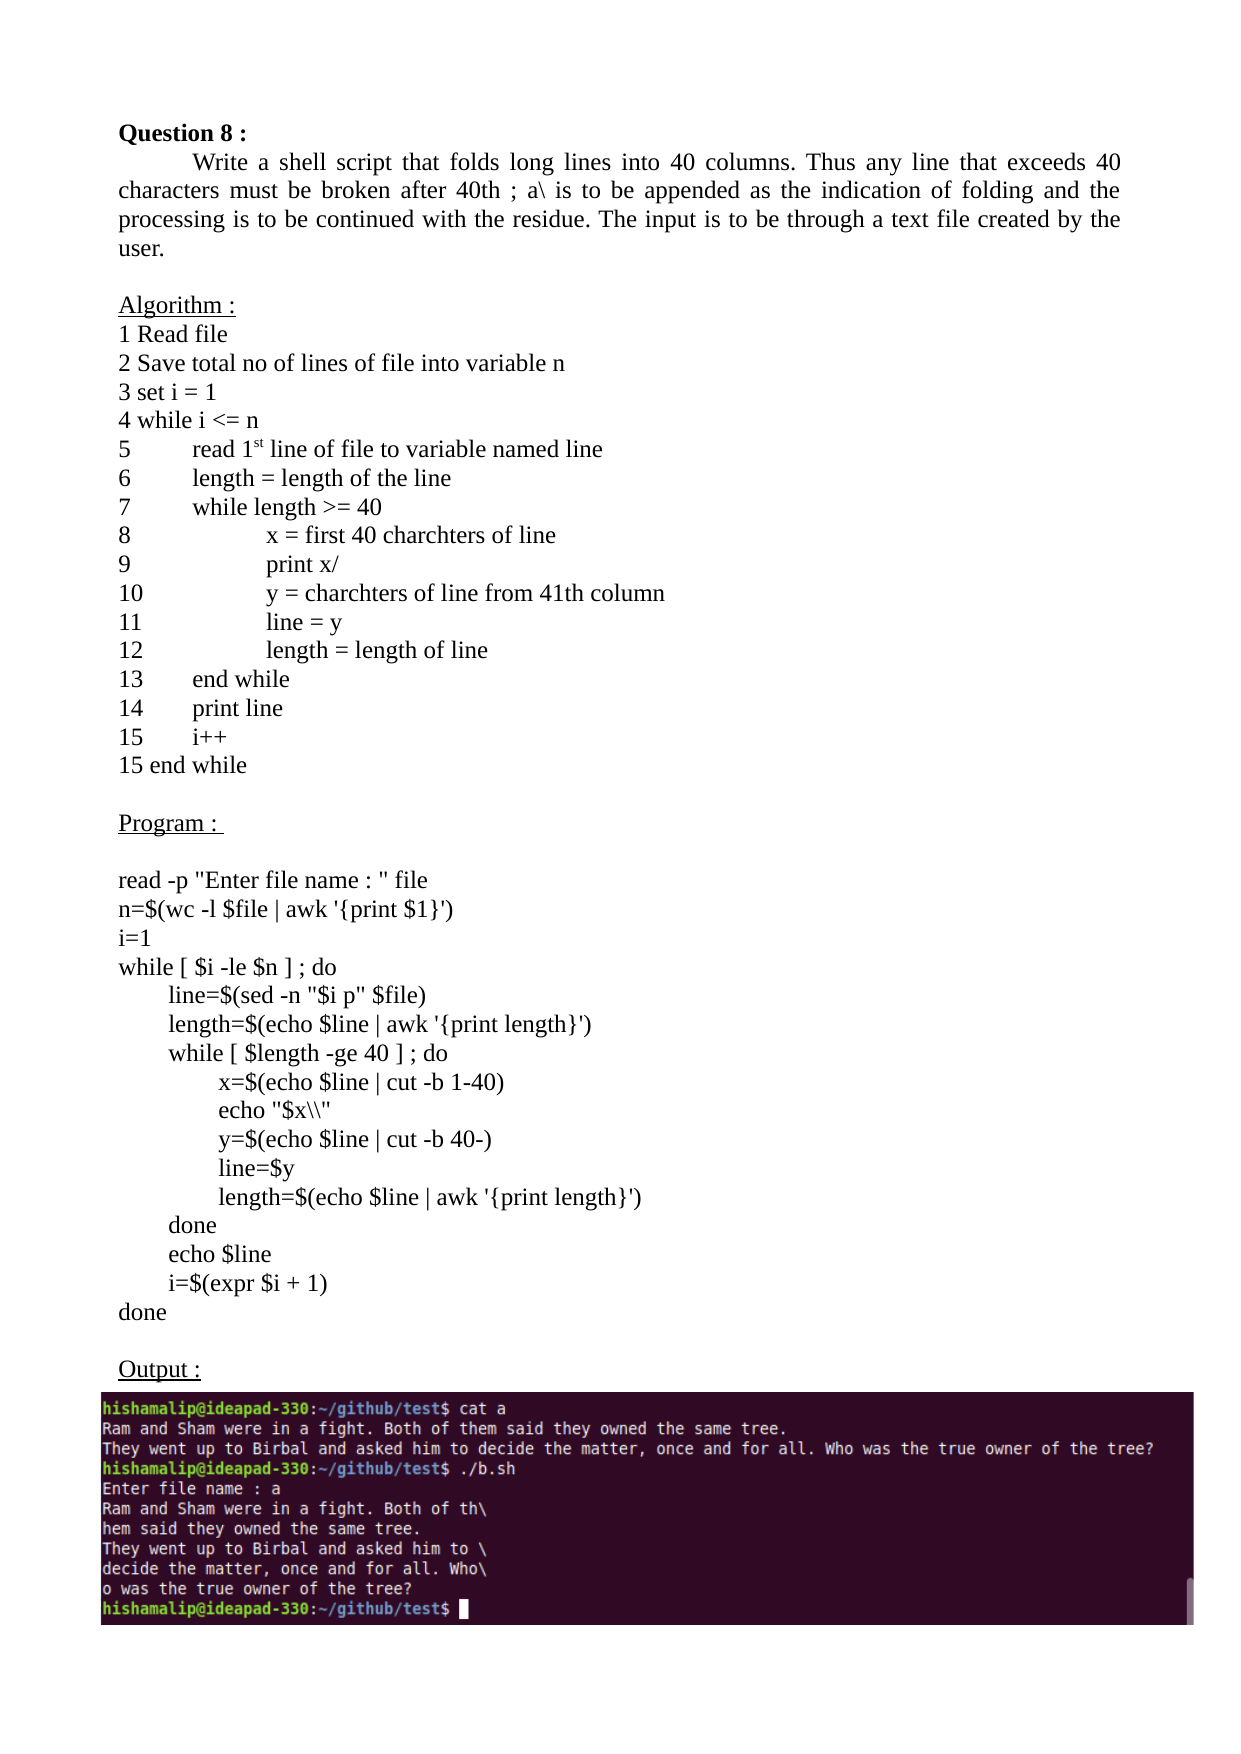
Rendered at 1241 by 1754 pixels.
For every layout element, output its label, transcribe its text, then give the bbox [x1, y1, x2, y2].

text i=$(expr $i + 1) [118, 1268, 1122, 1297]
text Algorithm : [118, 291, 1122, 319]
text 3 set i = 1 [118, 377, 1122, 406]
text 7 while length >= 40 [118, 492, 1122, 521]
text 2 Save total no of lines of file into variable n [118, 348, 1122, 377]
text 9 print x/ [118, 549, 1122, 578]
text y=$(echo $line | cut -b 40-) [118, 1124, 1122, 1153]
text Question 8 : [118, 118, 1122, 147]
text while [ $i -le $n ] ; do [118, 952, 1122, 981]
text 12 length = length of line [118, 636, 1122, 664]
text n=$(wc -l $file | awk '{print $1}') [118, 894, 1122, 923]
text 5 read 1st line of file to variable named line [118, 434, 1122, 463]
text 4 while i <= n [118, 406, 1122, 434]
text done [118, 1211, 1122, 1239]
text 10 y = charchters of line from 41th column [118, 578, 1122, 607]
text 11 line = y [118, 607, 1122, 636]
text x=$(echo $line | cut -b 1-40) [118, 1067, 1122, 1096]
text Output : [118, 1354, 1122, 1383]
text Program : [118, 808, 1122, 837]
text 8 x = first 40 charchters of line [118, 521, 1122, 549]
text i=1 [118, 923, 1122, 952]
text line=$(sed -n "$i p" $file) [118, 981, 1122, 1009]
text line=$y [118, 1153, 1122, 1182]
text echo $line [118, 1239, 1122, 1268]
text length=$(echo $line | awk '{print length}') [118, 1182, 1122, 1211]
text done [118, 1297, 1122, 1326]
text while [ $length -ge 40 ] ; do [118, 1038, 1122, 1067]
text length=$(echo $line | awk '{print length}') [118, 1009, 1122, 1038]
text read -p "Enter file name : " file [118, 866, 1122, 894]
text 14 print line [118, 693, 1122, 722]
picture [100, 1392, 1194, 1625]
text 6 length = length of the line [118, 463, 1122, 492]
text 13 end while [118, 664, 1122, 693]
text 15 i++ [118, 722, 1122, 751]
text 1 Read file [118, 319, 1122, 348]
text Write a shell script that folds long lines into 40 columns. Thus any line that exceeds 40 characters must be broken after 40th ; a\ is to be appended as the indication of folding and the processing is to be continued with the residue. The input is to be through a text file created by the user. [118, 147, 1122, 262]
text 15 end while [118, 751, 1122, 779]
text echo "$x\\" [118, 1096, 1122, 1124]
